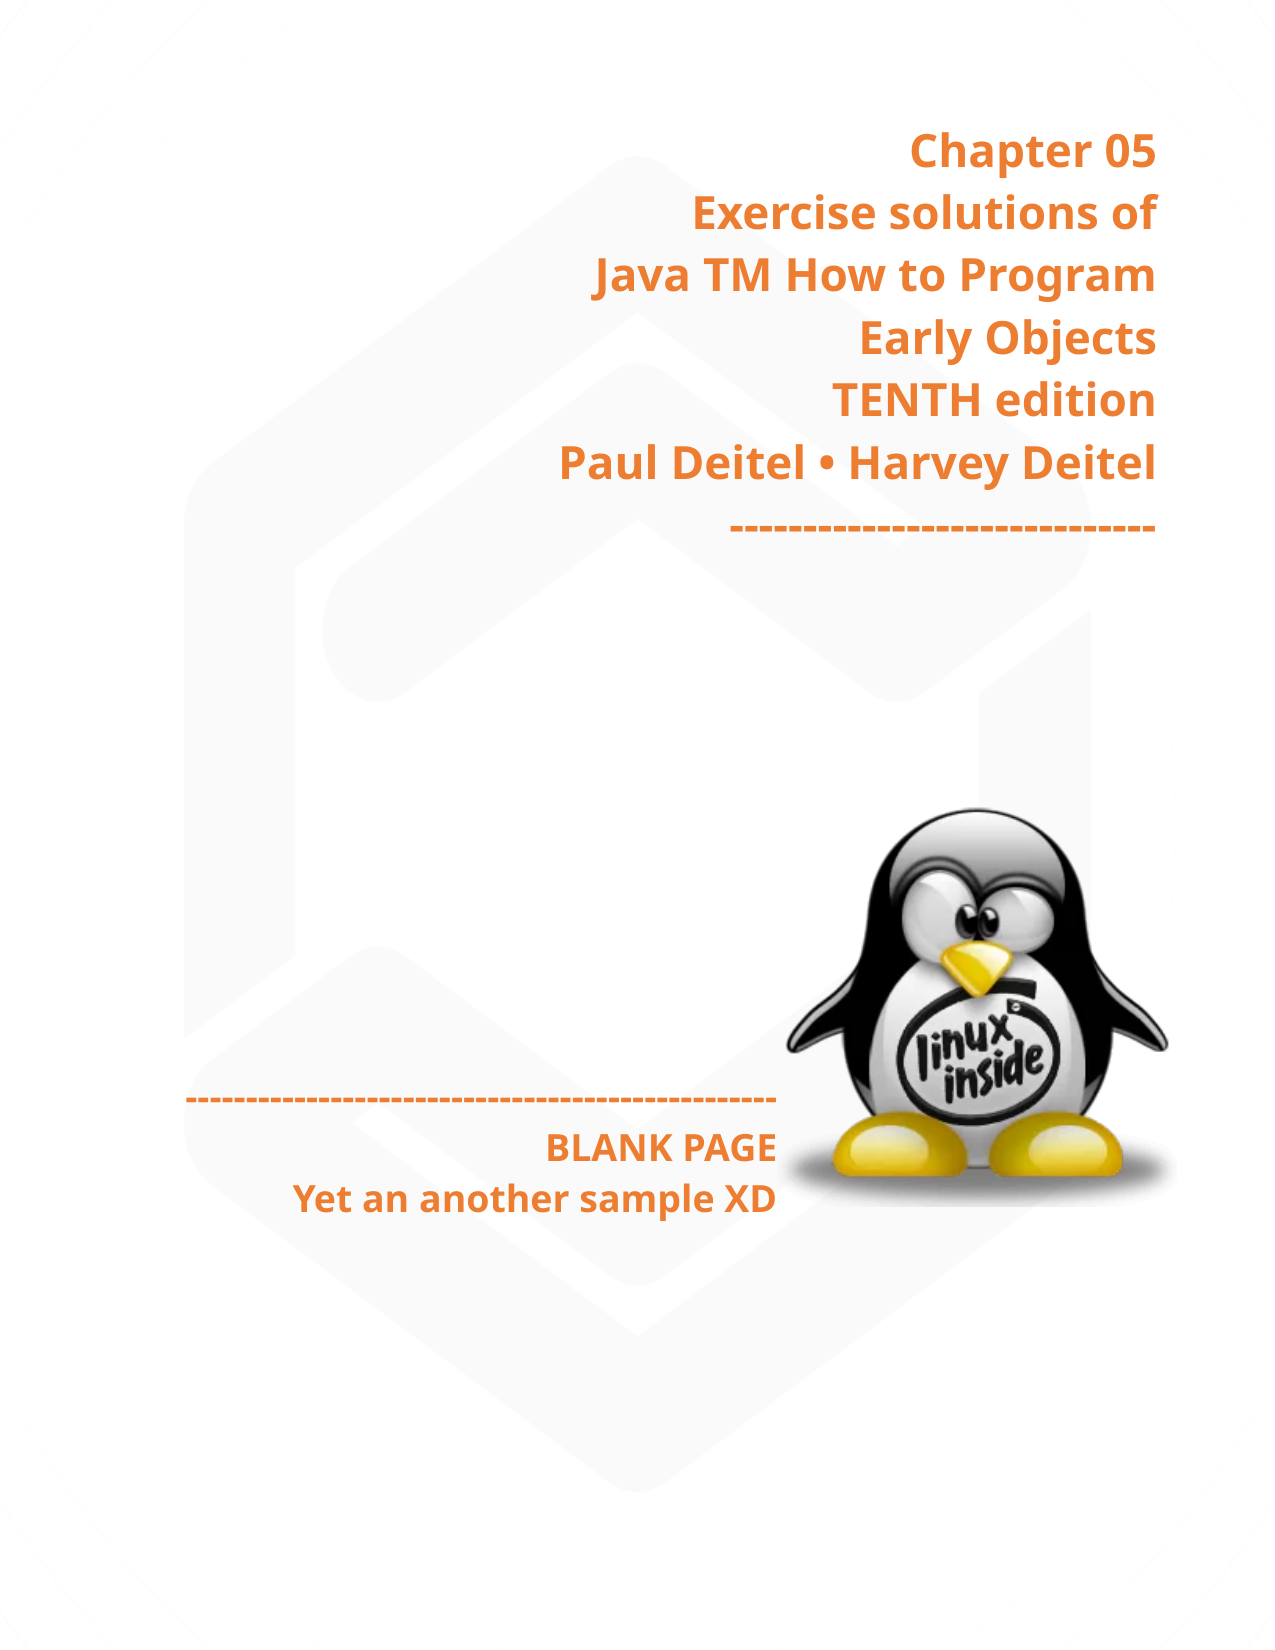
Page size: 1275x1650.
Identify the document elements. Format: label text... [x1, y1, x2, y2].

text Exercise solutions of [118, 181, 1157, 243]
text Paul Deitel • Harvey Deitel [118, 430, 1157, 492]
text TENTH edition [118, 368, 1157, 430]
text ------------------------------------------------- [118, 1071, 777, 1122]
picture [777, 806, 1178, 1207]
text Early Objects [118, 305, 1157, 368]
text Chapter 05 [118, 118, 1157, 181]
text Yet an another sample XD [118, 1173, 1157, 1224]
text ----------------------------- [118, 492, 1157, 555]
text BLANK PAGE [118, 1122, 777, 1173]
text Java TM How to Program [118, 243, 1157, 305]
